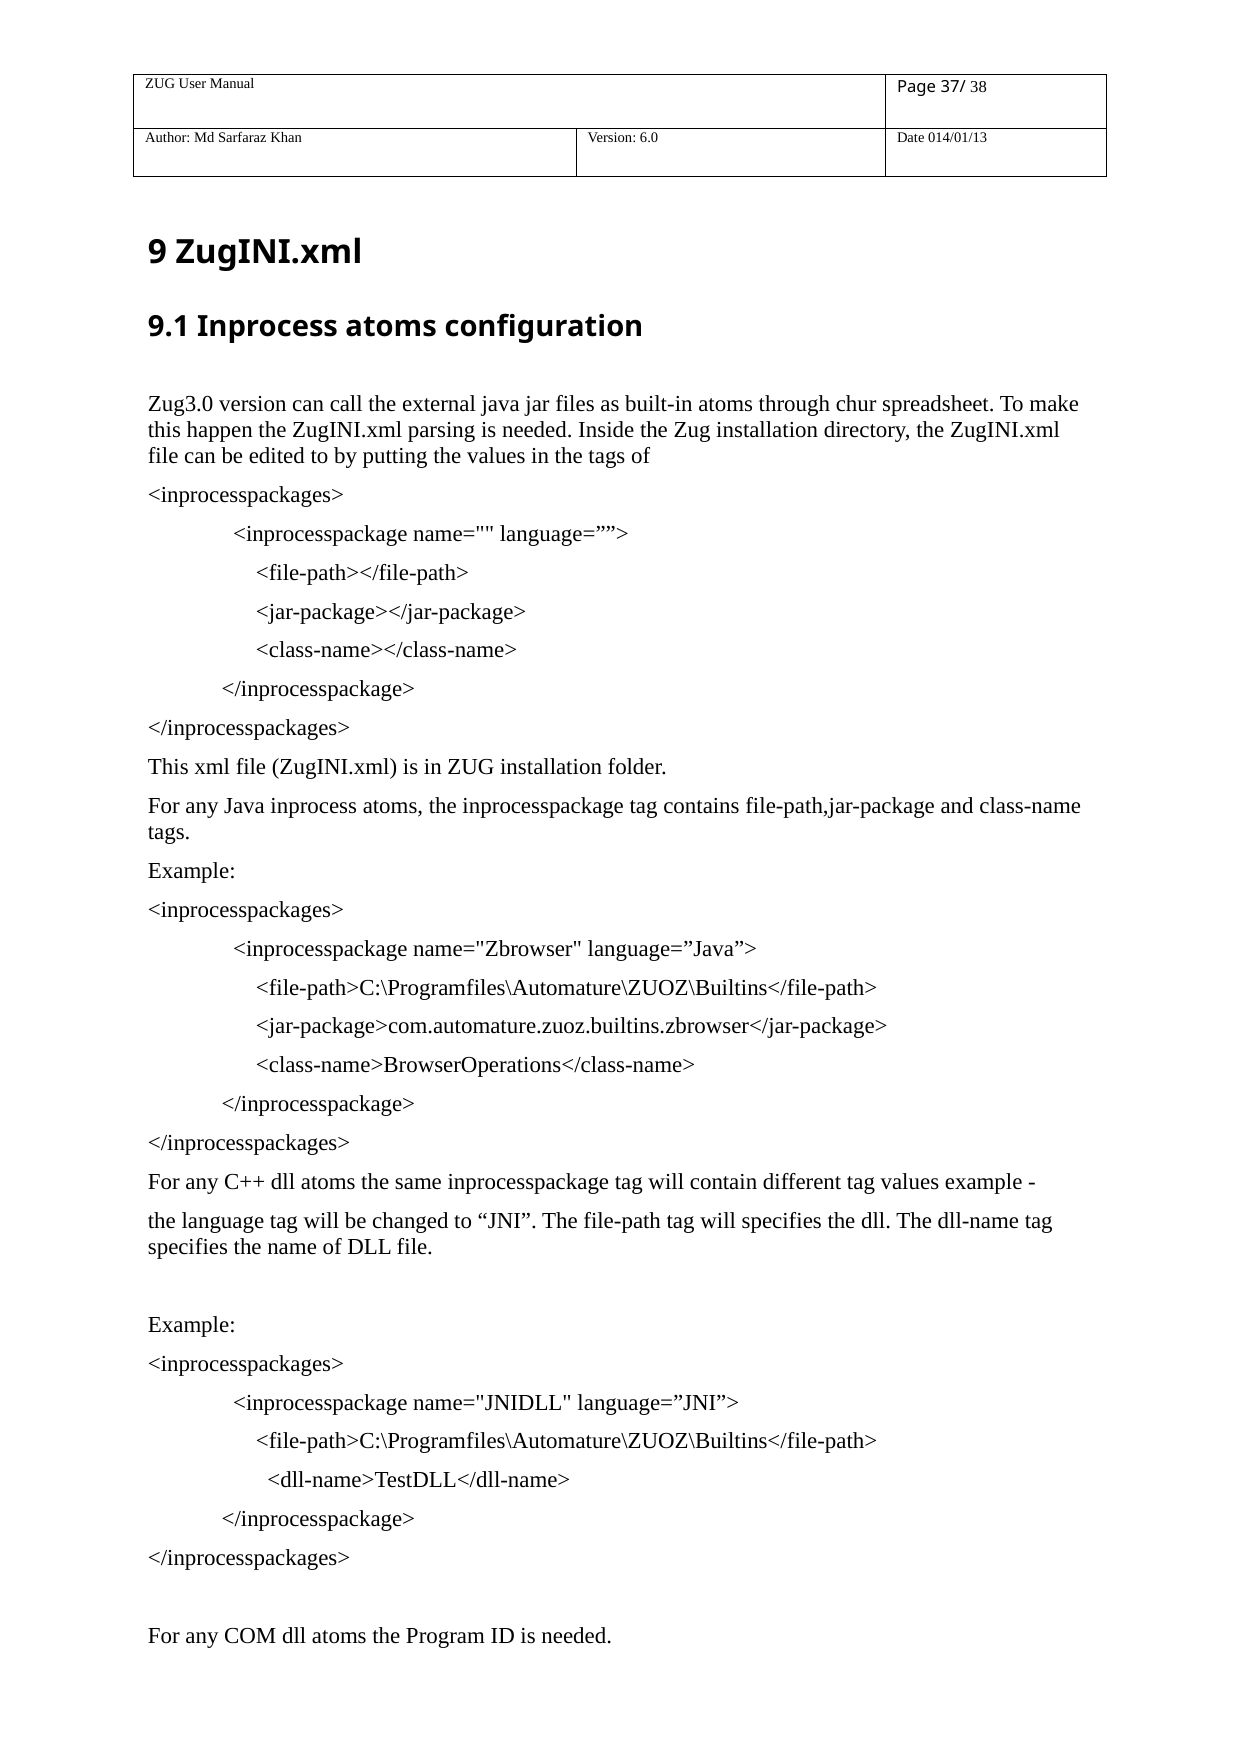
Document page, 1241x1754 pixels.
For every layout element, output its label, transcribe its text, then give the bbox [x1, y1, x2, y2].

text <dll-name>TestDLL</dll-name> [148, 1466, 1092, 1493]
text <class-name>BrowserOperations</class-name> [148, 1051, 1092, 1078]
text </inprocesspackages> [148, 714, 1092, 741]
subtitle 9.1 Inprocess atoms configuration [148, 305, 1092, 344]
text Zug3.0 version can call the external java jar files as built-in atoms through chur spreadsheet. To make this happen the ZugINI.xml parsing is needed. Inside the Zug installation directory, the ZugINI.xml file can be edited to by putting the values in the tags of [148, 389, 1092, 469]
text <inprocesspackages> [148, 1350, 1092, 1376]
text <file-path>C:\Programfiles\Automature\ZUOZ\Builtins</file-path> [148, 1427, 1092, 1454]
text For any Java inprocess atoms, the inprocesspackage tag contains file-path,jar-package and class-name tags. [148, 792, 1092, 845]
text <inprocesspackage name="JNIDLL" language=”JNI”> [148, 1389, 1092, 1415]
text the language tag will be changed to “JNI”. The file-path tag will specifies the dll. The dll-name tag specifies the name of DLL file. [148, 1207, 1092, 1259]
text <inprocesspackages> [148, 896, 1092, 922]
text </inprocesspackage> [148, 1090, 1092, 1117]
text <inprocesspackages> [148, 481, 1092, 507]
text <inprocesspackage name="" language=””> [148, 520, 1092, 546]
text <jar-package>com.automature.zuoz.builtins.zbrowser</jar-package> [148, 1013, 1092, 1039]
text <file-path></file-path> [148, 559, 1092, 585]
text <file-path>C:\Programfiles\Automature\ZUOZ\Builtins</file-path> [148, 974, 1092, 1000]
text For any COM dll atoms the Program ID is needed. [148, 1622, 1092, 1648]
text </inprocesspackage> [148, 1505, 1092, 1532]
text <class-name></class-name> [148, 637, 1092, 663]
text <jar-package></jar-package> [148, 598, 1092, 624]
text This xml file (ZugINI.xml) is in ZUG installation folder. [148, 753, 1092, 779]
text For any C++ dll atoms the same inprocesspackage tag will contain different tag values example - [148, 1168, 1092, 1194]
text Example: [148, 857, 1092, 883]
text </inprocesspackage> [148, 675, 1092, 702]
text </inprocesspackages> [148, 1544, 1092, 1570]
text <inprocesspackage name="Zbrowser" language=”Java”> [148, 935, 1092, 961]
subtitle 9 ZugINI.xml [148, 228, 1092, 273]
text </inprocesspackages> [148, 1129, 1092, 1156]
text Example: [148, 1311, 1092, 1337]
